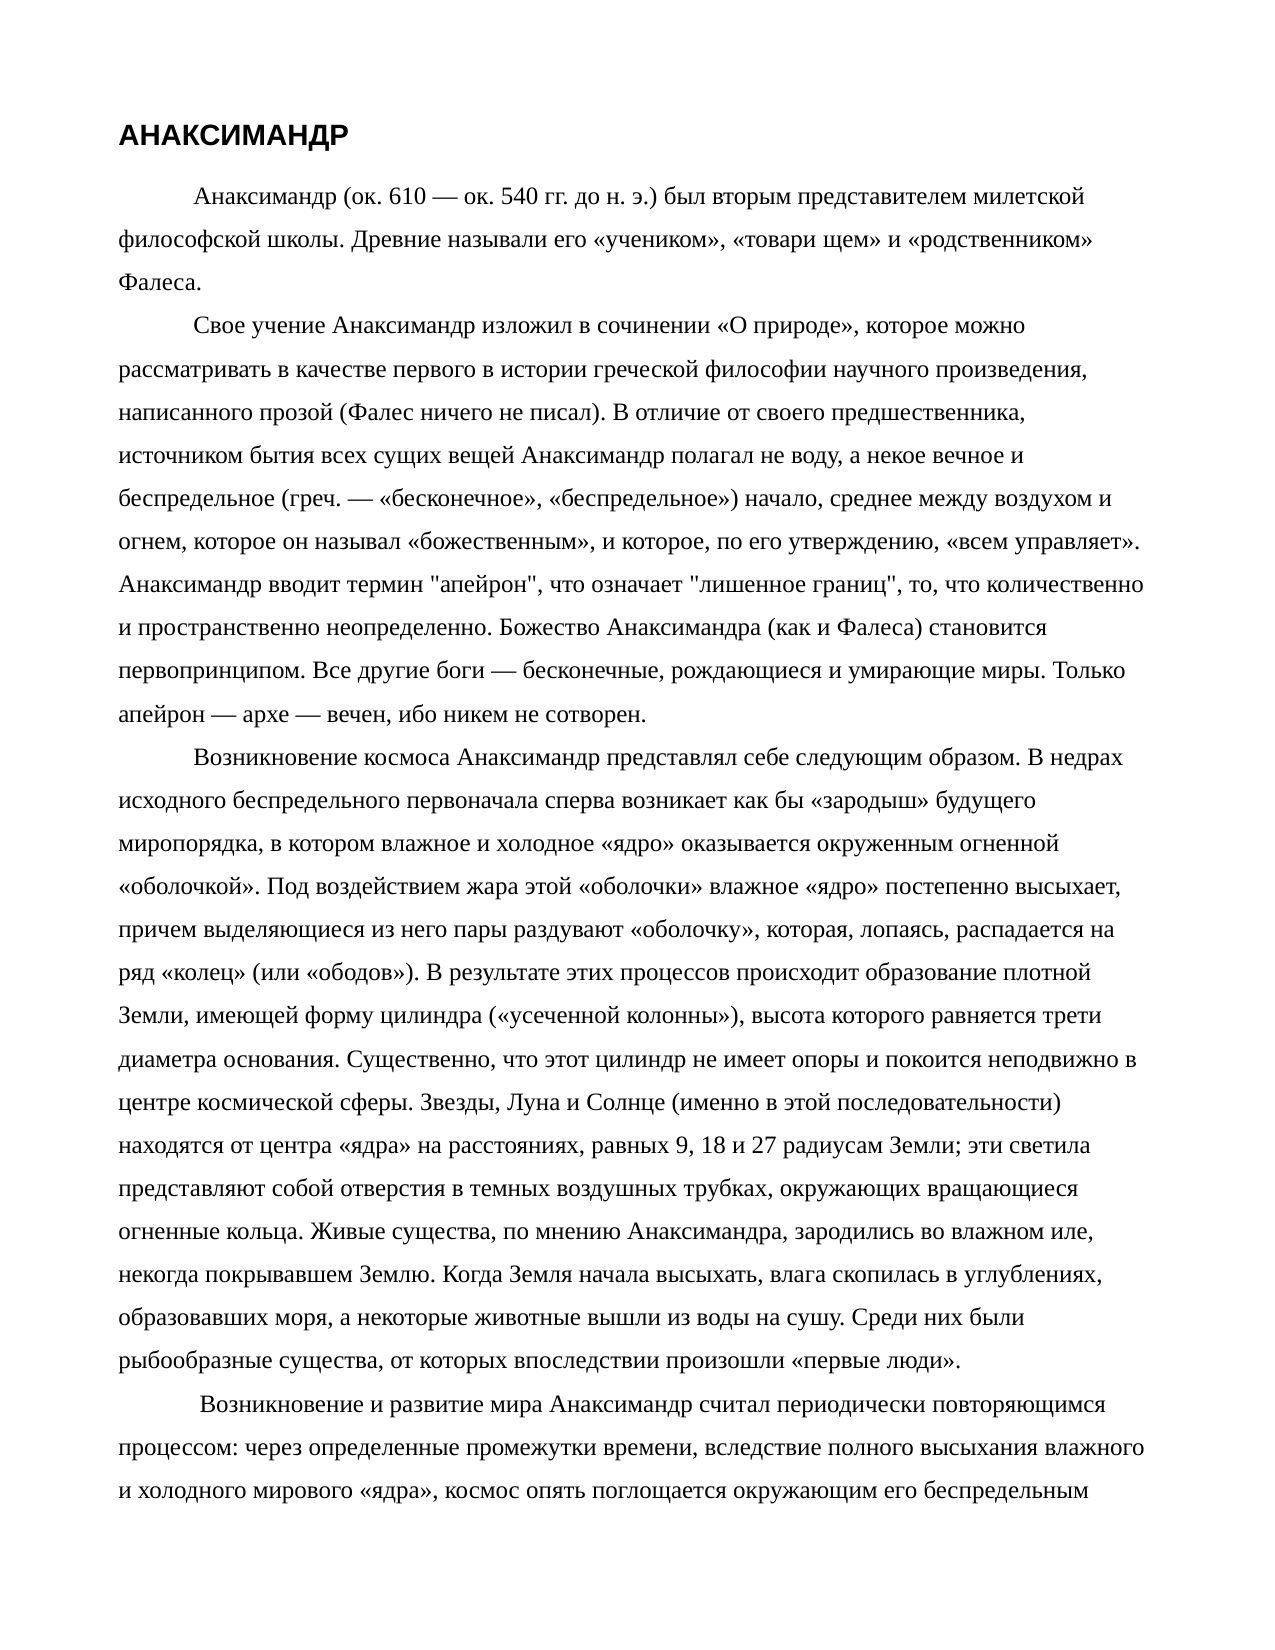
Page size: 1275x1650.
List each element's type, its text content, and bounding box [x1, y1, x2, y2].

text Анаксимандр (ок. 610 — ок. 540 гг. до н. э.) был вторым представителем милетской философской школы. Древние называли его «учеником», «товари щем» и «родственником» Фалеса. [118, 181, 1157, 296]
text Возникновение космоса Анаксимандр представлял себе следующим образом. В недрах исходного беспредельного первоначала сперва возникает как бы «зародыш» будущего миропорядка, в котором влажное и холодное «ядро» оказывается окруженным огненной «оболочкой». Под воздействием жара этой «оболочки» влажное «ядро» постепенно высыхает, причем выделяющиеся из него пары раздувают «оболочку», которая, лопаясь, распадается на ряд «колец» (или «ободов»). В результате этих процессов происходит образование плотной Земли, имеющей форму цилиндра («усеченной колонны»), высота которого равняется трети диаметра основания. Существенно, что этот цилиндр не имеет опоры и покоится неподвижно в центре космической сферы. Звезды, Луна и Солнце (именно в этой последовательности) находятся от центра «ядра» на расстояниях, равных 9, 18 и 27 радиусам Земли; эти светила представляют собой отверстия в темных воздушных трубках, окружающих вращающиеся огненные кольца. Живые существа, по мнению Анаксимандра, зародились во влажном иле, некогда покрывавшем Землю. Когда Земля начала высыхать, влага скопилась в углублениях, образовавших моря, а некоторые животные вышли из воды на сушу. Среди них были рыбообразные существа, от которых впоследствии произошли «первые люди». [118, 742, 1157, 1374]
subtitle АНАКСИМАНДР [118, 118, 1157, 152]
text Возникновение и развитие мира Анаксимандр считал периодически повторяющимся процессом: через определенные промежутки времени, вследствие полного высыхания влажного и холодного мирового «ядра», космос опять поглощается окружающим его беспредельным [118, 1389, 1157, 1504]
text Свое учение Анаксимандр изложил в сочинении «О природе», которое можно рассматривать в качестве первого в истории греческой философии научного произведения, написанного прозой (Фалес ничего не писал). В отличие от своего предшественника, источником бытия всех сущих вещей Анаксимандр полагал не воду, а некое вечное и беспредельное (греч. — «бесконечное», «беспредельное») начало, среднее между воздухом и огнем, которое он называл «божественным», и которое, по его утверждению, «всем управляет». Анаксимандр вводит термин "апейрон", что означает "лишенное границ", то, что количественно и пространственно неопределенно. Божество Анаксимандра (как и Фалеса) становится первопринципом. Все другие боги — бесконечные, рождающиеся и умирающие миры. Только апейрон — архе — вечен, ибо никем не сотворен. [118, 311, 1157, 727]
